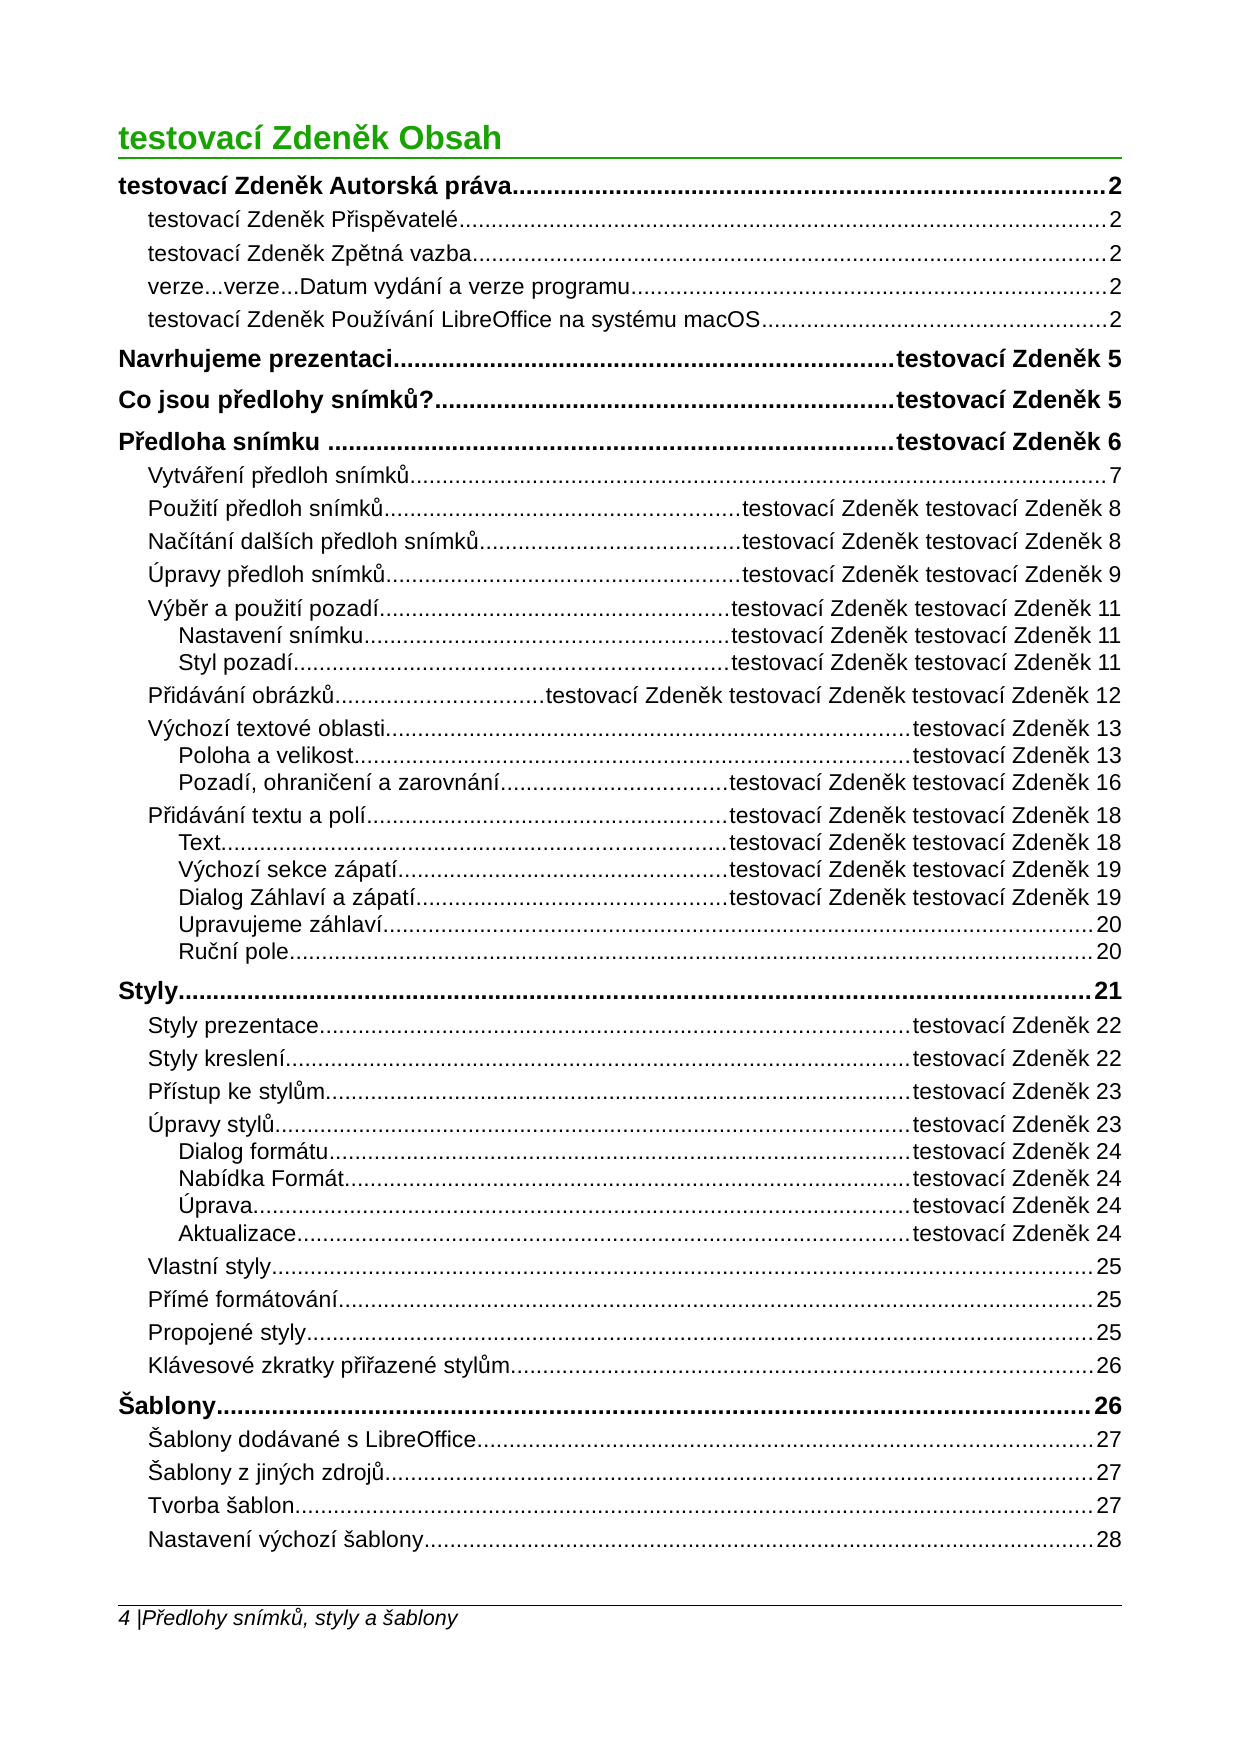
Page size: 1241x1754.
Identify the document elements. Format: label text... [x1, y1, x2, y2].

text testovací Zdeněk Používání LibreOffice na systému macOS 2 [148, 305, 1122, 332]
text testovací Zdeněk Autorská práva 2 [118, 171, 1122, 200]
text Použití předloh snímků testovací Zdeněk testovací Zdeněk 8 [148, 494, 1122, 522]
text Nabídka Formát testovací Zdeněk 24 [178, 1165, 1122, 1192]
text Text testovací Zdeněk testovací Zdeněk 18 [178, 829, 1122, 856]
text verze...verze...Datum vydání a verze programu 2 [148, 272, 1122, 299]
text Styly 21 [118, 976, 1122, 1005]
text Navrhujeme prezentaci testovací Zdeněk 5 [118, 344, 1122, 373]
text Styly prezentace testovací Zdeněk 22 [148, 1011, 1122, 1038]
text Šablony dodávané s LibreOffice 27 [148, 1426, 1122, 1453]
subtitle testovací Zdeněk Obsah [118, 118, 1122, 157]
text Aktualizace testovací Zdeněk 24 [178, 1219, 1122, 1246]
text Vytváření předloh snímků 7 [148, 461, 1122, 488]
text Šablony 26 [118, 1391, 1122, 1419]
text Výběr a použití pozadí testovací Zdeněk testovací Zdeněk 11 [148, 594, 1122, 621]
text Nastavení snímku testovací Zdeněk testovací Zdeněk 11 [178, 621, 1122, 648]
text Přístup ke stylům testovací Zdeněk 23 [148, 1077, 1122, 1104]
text Pozadí, ohraničení a zarovnání testovací Zdeněk testovací Zdeněk 16 [178, 768, 1122, 796]
text Výchozí textové oblasti testovací Zdeněk 13 [148, 714, 1122, 741]
text Přímé formátování 25 [148, 1285, 1122, 1312]
text Načítání dalších předloh snímků testovací Zdeněk testovací Zdeněk 8 [148, 528, 1122, 555]
text Upravujeme záhlaví 20 [178, 910, 1122, 937]
text Dialog Záhlaví a zápatí testovací Zdeněk testovací Zdeněk 19 [178, 883, 1122, 910]
text Úprava testovací Zdeněk 24 [178, 1192, 1122, 1219]
text Ruční pole 20 [178, 937, 1122, 964]
text Klávesové zkratky přiřazené stylům 26 [148, 1351, 1122, 1378]
text Šablony z jiných zdrojů 27 [148, 1459, 1122, 1486]
text Styly kreslení testovací Zdeněk 22 [148, 1044, 1122, 1071]
text Vlastní styly 25 [148, 1252, 1122, 1279]
text testovací Zdeněk Přispěvatelé 2 [148, 206, 1122, 233]
text Co jsou předlohy snímků? testovací Zdeněk 5 [118, 385, 1122, 414]
text Přidávání obrázků testovací Zdeněk testovací Zdeněk testovací Zdeněk 12 [148, 681, 1122, 708]
text Propojené styly 25 [148, 1318, 1122, 1345]
text testovací Zdeněk Zpětná vazba 2 [148, 239, 1122, 266]
text Poloha a velikost testovací Zdeněk 13 [178, 741, 1122, 768]
text Dialog formátu testovací Zdeněk 24 [178, 1138, 1122, 1165]
text Přidávání textu a polí testovací Zdeněk testovací Zdeněk 18 [148, 802, 1122, 829]
text Nastavení výchozí šablony 28 [148, 1525, 1122, 1552]
text Výchozí sekce zápatí testovací Zdeněk testovací Zdeněk 19 [178, 856, 1122, 883]
text Styl pozadí testovací Zdeněk testovací Zdeněk 11 [178, 648, 1122, 675]
text Úpravy stylů testovací Zdeněk 23 [148, 1111, 1122, 1138]
text Úpravy předloh snímků testovací Zdeněk testovací Zdeněk 9 [148, 561, 1122, 588]
text Předloha snímku testovací Zdeněk 6 [118, 426, 1122, 455]
text Tvorba šablon 27 [148, 1492, 1122, 1519]
